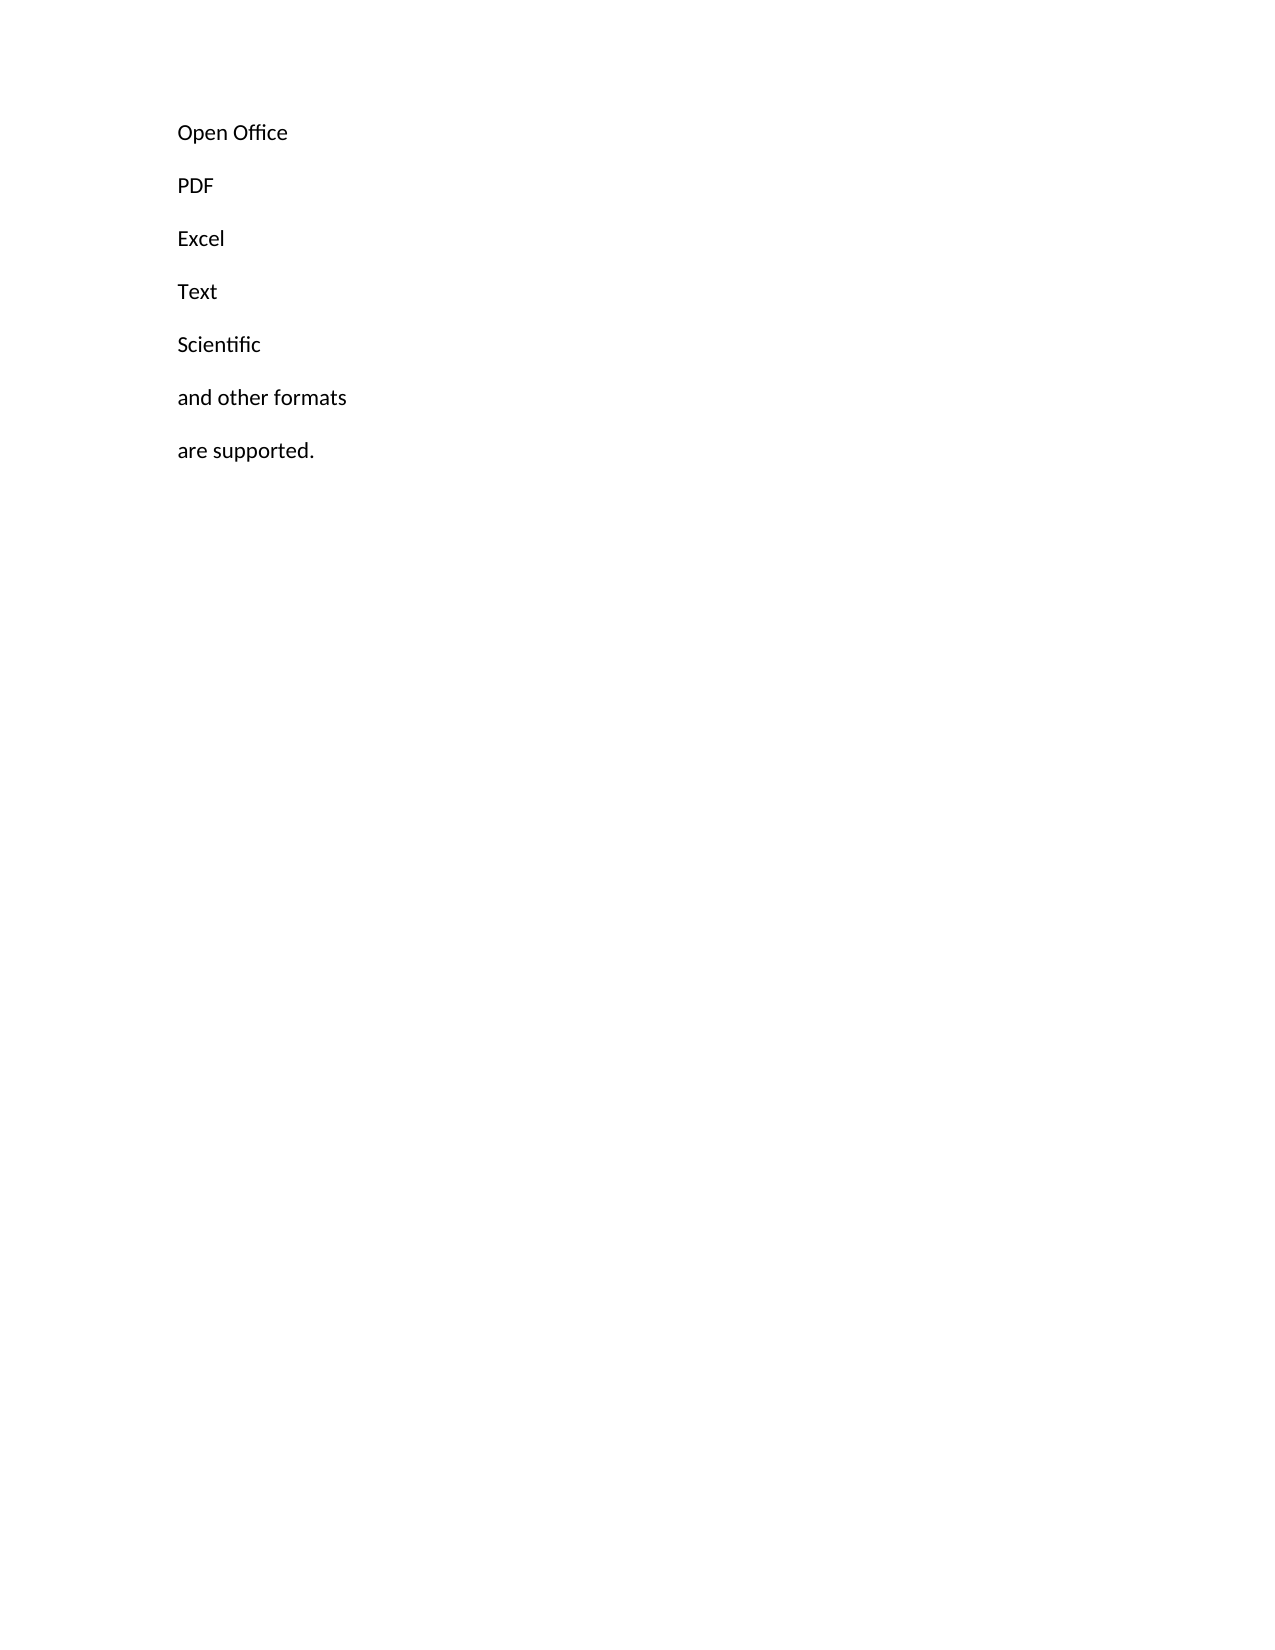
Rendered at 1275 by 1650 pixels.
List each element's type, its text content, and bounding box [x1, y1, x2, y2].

text Scientific [177, 330, 1186, 358]
text Text [177, 277, 1186, 305]
text Open Office [177, 118, 1186, 146]
text and other formats [177, 383, 1186, 411]
text Excel [177, 224, 1186, 252]
text PDF [177, 171, 1186, 199]
text are supported. [177, 436, 1186, 464]
